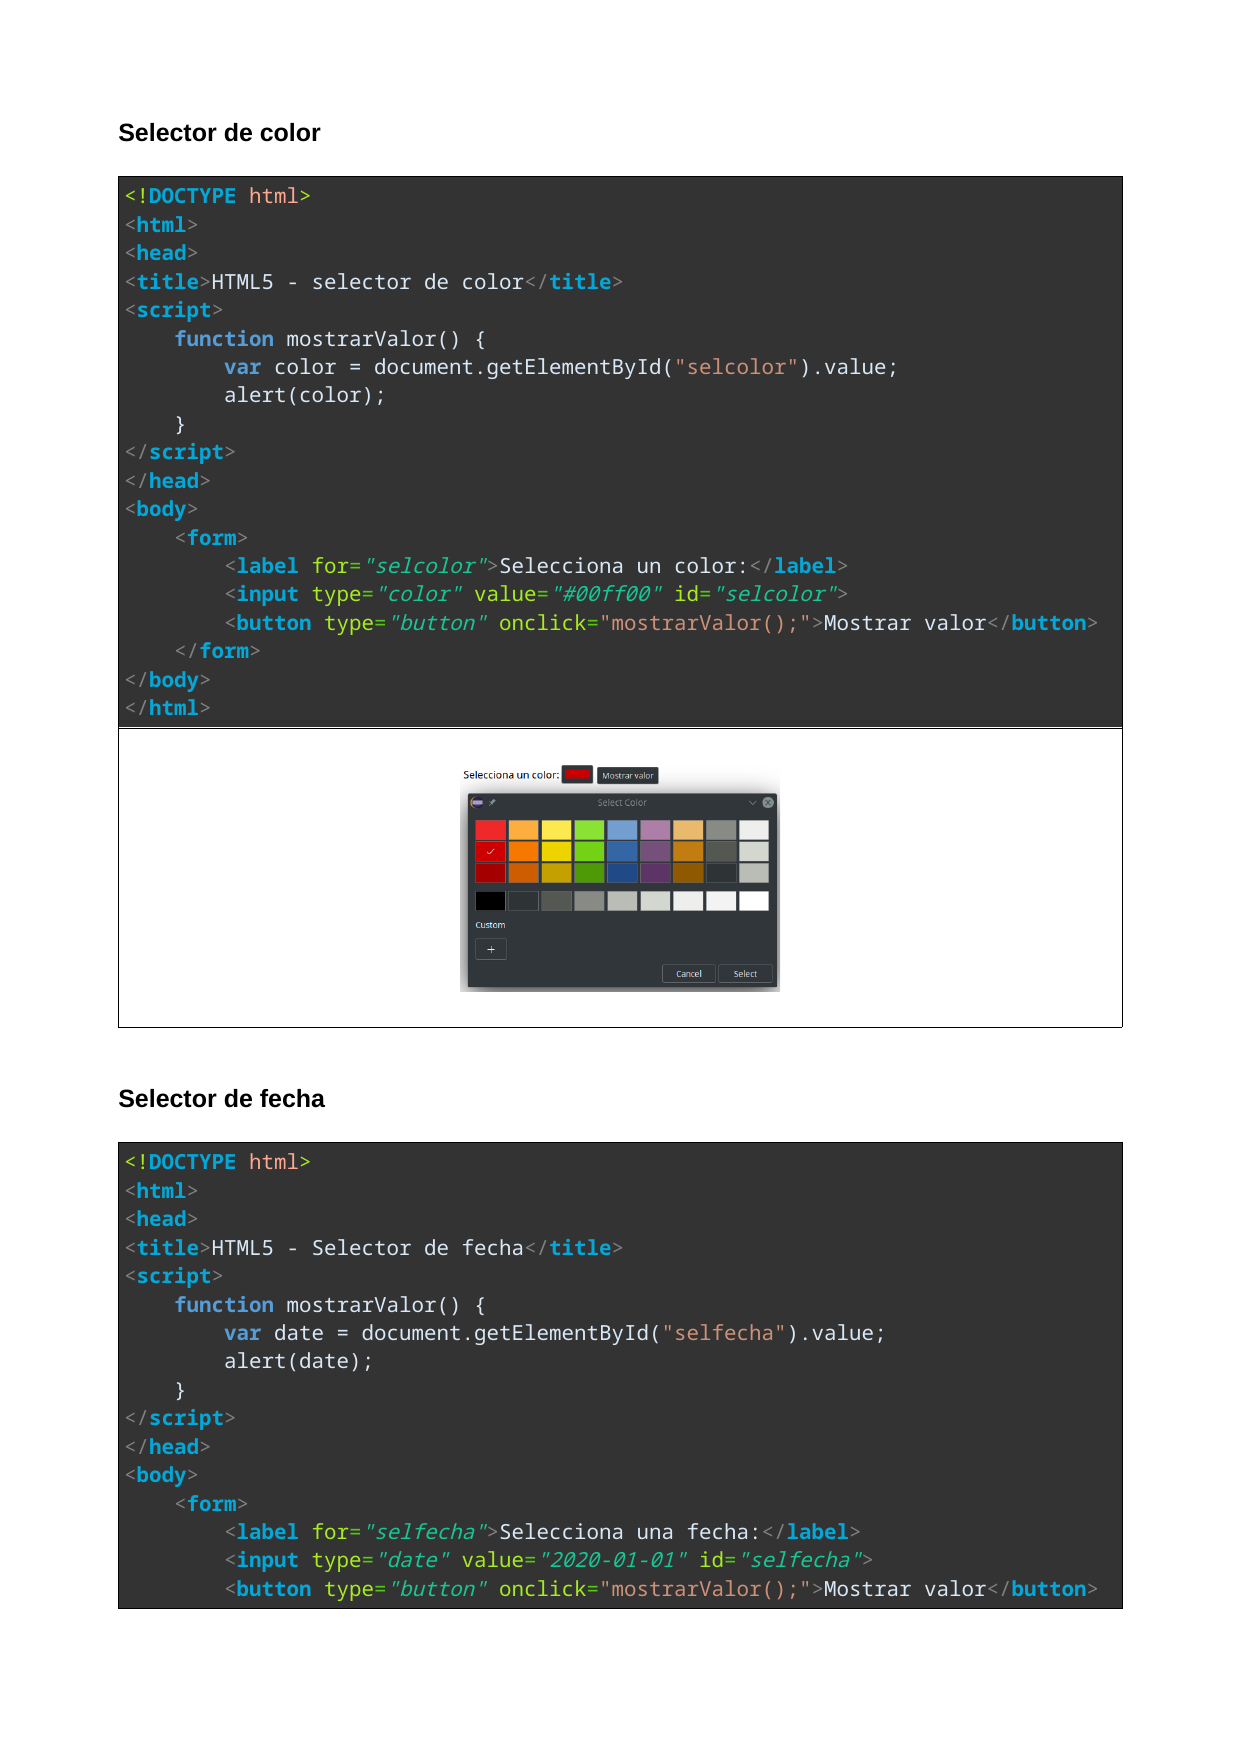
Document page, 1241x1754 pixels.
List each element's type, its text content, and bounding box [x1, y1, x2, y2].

text Selector de color [118, 118, 1122, 147]
picture [460, 762, 780, 992]
table_header <!DOCTYPE html> <html> <head> <title>HTML5 - selector de color</title> <script> function mostrarValor() { var color = document.getElementById("selcolor").value; alert(color); } </script> </head> <body> <form> <label for="selcolor">Selecciona un color:</label> <input type="color" value="#00ff00" id="selcolor"> <button type="button" onclick="mostrarValor();">Mostrar valor</button> </form> </body> </html> [119, 177, 1122, 727]
text Selector de fecha [118, 1084, 1122, 1113]
table_cell [119, 729, 1122, 1027]
table_header <!DOCTYPE html> <html> <head> <title>HTML5 - Selector de fecha</title> <script> function mostrarValor() { var date = document.getElementById("selfecha").value; alert(date); } </script> </head> <body> <form> <label for="selfecha">Selecciona una fecha:</label> <input type="date" value="2020-01-01" id="selfecha"> <button type="button" onclick="mostrarValor();">Mostrar valor</button> [119, 1143, 1122, 1608]
